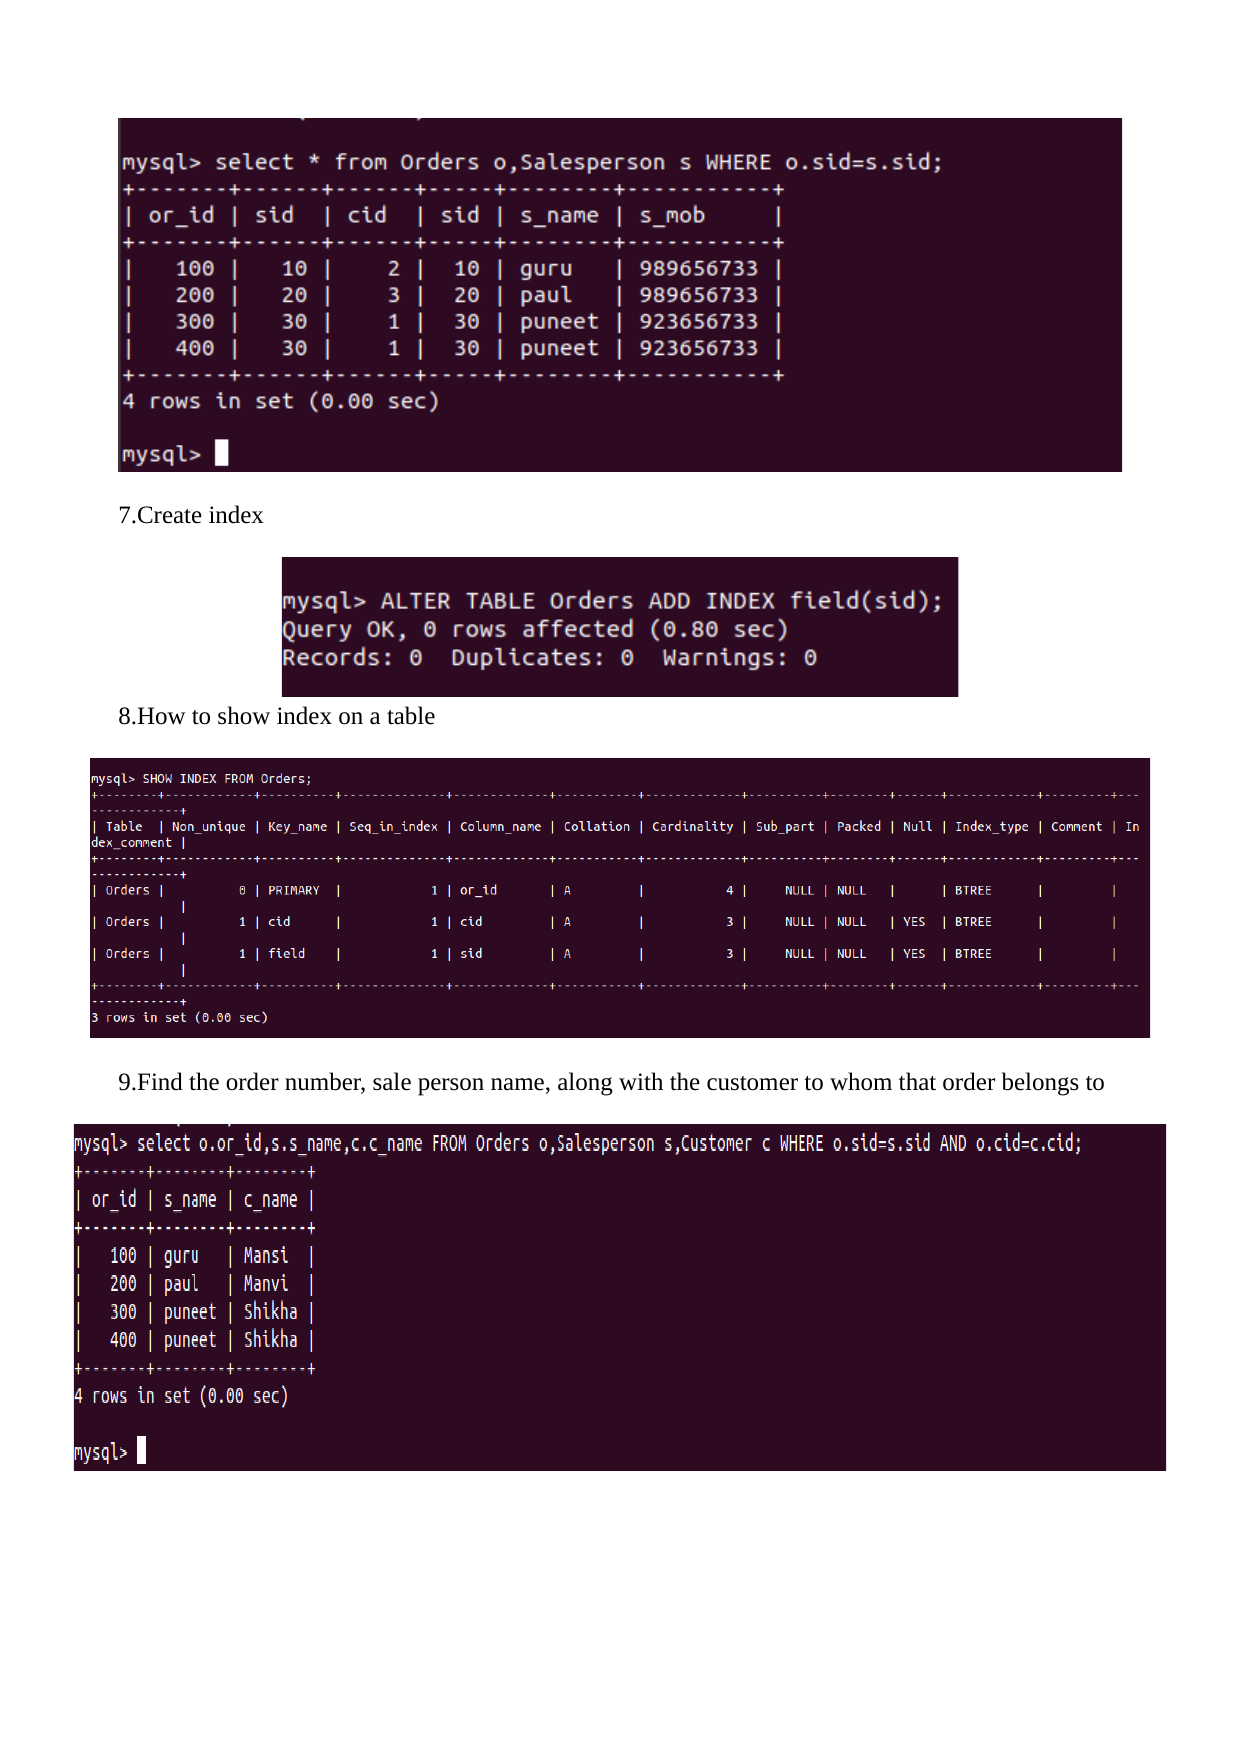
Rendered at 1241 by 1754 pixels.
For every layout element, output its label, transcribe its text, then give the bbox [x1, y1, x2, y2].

picture [118, 118, 1123, 472]
picture [90, 758, 1151, 1038]
picture [73, 1124, 1167, 1471]
picture [281, 557, 959, 697]
text 7.Create index [118, 500, 1122, 529]
text 8.How to show index on a table [118, 701, 1122, 730]
text 9.Find the order number, sale person name, along with the customer to whom that order belongs to [118, 1067, 1122, 1095]
